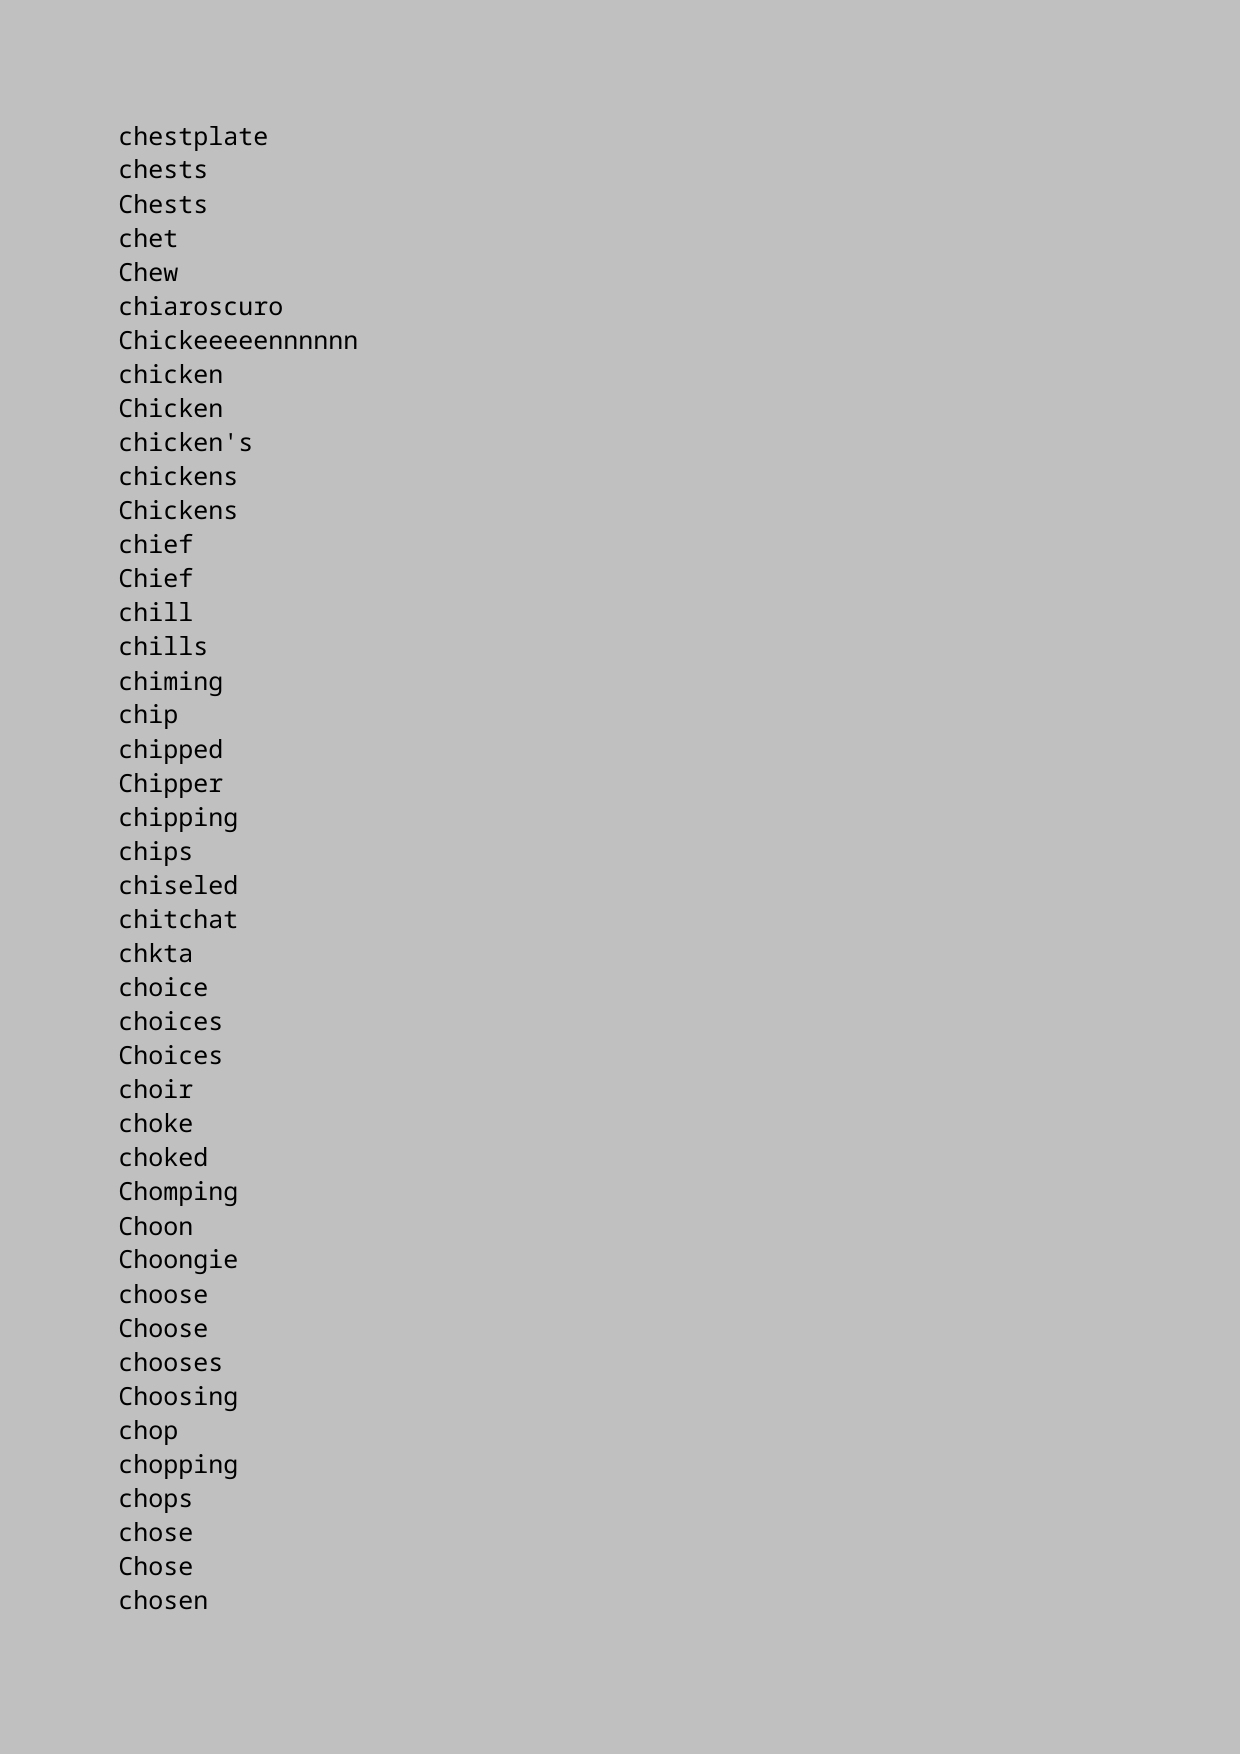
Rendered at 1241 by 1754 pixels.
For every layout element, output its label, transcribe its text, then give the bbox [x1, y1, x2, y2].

text chiseled [118, 867, 1122, 902]
text chipping [118, 799, 1122, 833]
text chief [118, 527, 1122, 561]
text Chomping [118, 1174, 1122, 1208]
text chet [118, 220, 1122, 254]
text chitchat [118, 902, 1122, 936]
text chips [118, 833, 1122, 867]
text Chipper [118, 765, 1122, 799]
text chooses [118, 1344, 1122, 1378]
text chicken's [118, 425, 1122, 459]
text choice [118, 970, 1122, 1004]
text Choose [118, 1310, 1122, 1344]
text chose [118, 1515, 1122, 1549]
text Choongie [118, 1242, 1122, 1276]
text chestplate [118, 118, 1122, 152]
text Chickeeeeennnnnn [118, 322, 1122, 357]
text Chests [118, 186, 1122, 220]
text choke [118, 1106, 1122, 1140]
text chops [118, 1481, 1122, 1515]
text Choices [118, 1038, 1122, 1072]
text chkta [118, 936, 1122, 970]
text Chose [118, 1549, 1122, 1583]
text chiaroscuro [118, 288, 1122, 322]
text chill [118, 595, 1122, 629]
text chicken [118, 357, 1122, 391]
text chip [118, 697, 1122, 731]
text chests [118, 152, 1122, 186]
text Chew [118, 254, 1122, 288]
text chosen [118, 1583, 1122, 1617]
text Choosing [118, 1378, 1122, 1412]
text Chickens [118, 493, 1122, 527]
text choir [118, 1072, 1122, 1106]
text chickens [118, 459, 1122, 493]
text choose [118, 1276, 1122, 1310]
text Chief [118, 561, 1122, 595]
text choked [118, 1140, 1122, 1174]
text Chicken [118, 391, 1122, 425]
text chills [118, 629, 1122, 663]
text choices [118, 1004, 1122, 1038]
text chiming [118, 663, 1122, 697]
text chop [118, 1412, 1122, 1447]
text chipped [118, 731, 1122, 765]
text Choon [118, 1208, 1122, 1242]
text chopping [118, 1447, 1122, 1481]
